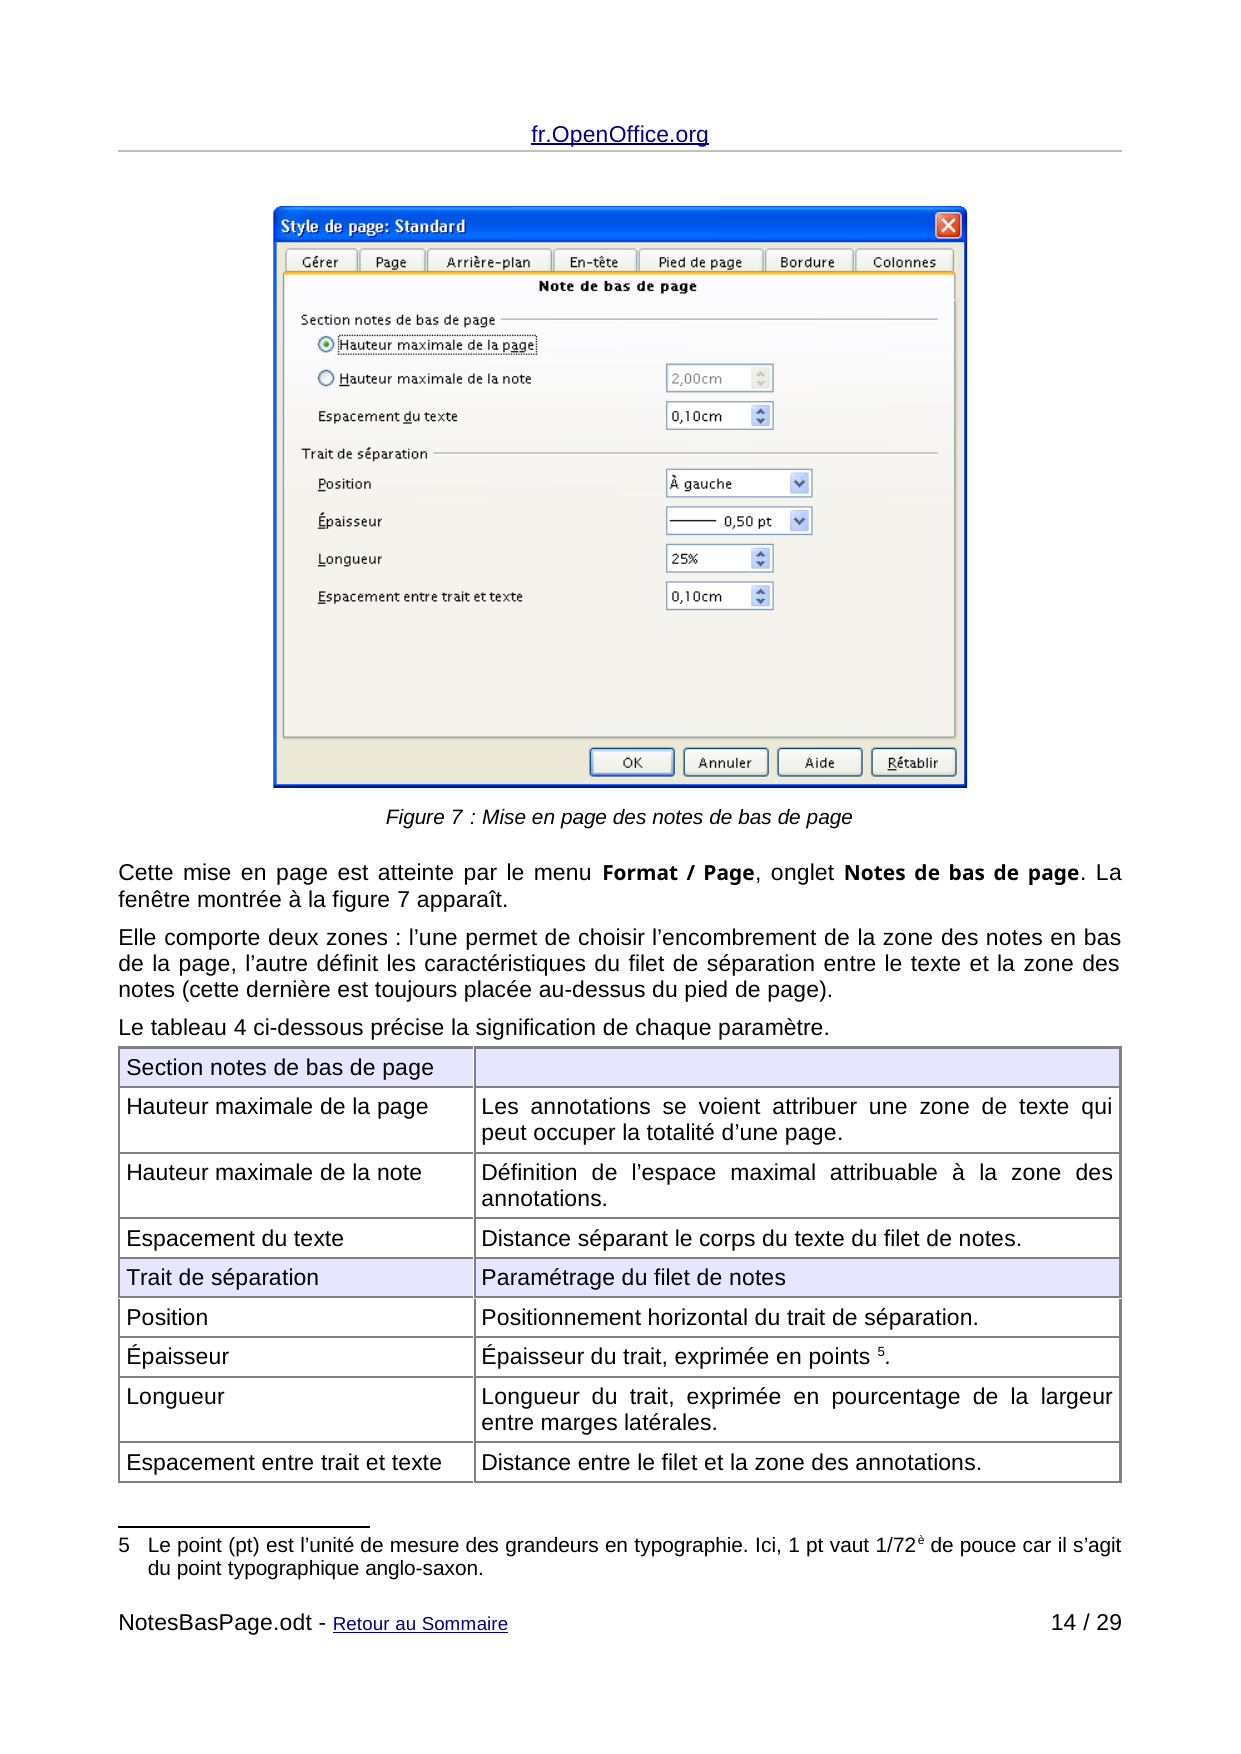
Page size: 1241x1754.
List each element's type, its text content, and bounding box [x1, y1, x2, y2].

table_cell Distance entre le filet et la zone des annotations. [476, 1443, 1119, 1481]
table_cell Longueur [120, 1378, 473, 1441]
table_cell Distance séparant le corps du texte du filet de notes. [476, 1219, 1119, 1257]
table_cell Espacement du texte [120, 1219, 473, 1257]
table_cell Paramétrage du filet de notes [476, 1259, 1119, 1296]
table_cell Longueur du trait, exprimée en pourcentage de la largeur entre marges latérales. [476, 1378, 1119, 1441]
text Cette mise en page est atteinte par le menu Format / Page, onglet Notes de bas de page. La fenêtre montrée à la figure 7 apparaît. [118, 182, 1122, 913]
table_cell Définition de l’espace maximal attribuable à la zone des annotations. [476, 1154, 1119, 1217]
table_cell Positionnement horizontal du trait de séparation. [476, 1299, 1119, 1336]
table_cell Épaisseur [120, 1338, 473, 1376]
table_cell Position [120, 1299, 473, 1336]
table_cell Épaisseur du trait, exprimée en points . [476, 1338, 1119, 1376]
text Le tableau 4 ci-dessous précise la signification de chaque paramètre. [118, 1014, 1122, 1040]
table_cell Les annotations se voient attribuer une zone de texte qui peut occuper la totalité d’une page. [476, 1088, 1119, 1152]
table_cell Trait de séparation [120, 1259, 473, 1296]
table_cell Espacement entre trait et texte [120, 1443, 473, 1481]
text Elle comporte deux zones : l’une permet de choisir l’encombrement de la zone des notes en bas de la page, l’autre définit les caractéristiques du filet de séparation entre le texte et la zone des notes (cette dernière est toujours placée au-dessus du pied de page). [118, 924, 1122, 1003]
text Figure 7 : Mise en page des notes de bas de page [273, 788, 967, 829]
table_header [476, 1049, 1119, 1086]
table_cell Hauteur maximale de la note [120, 1154, 473, 1217]
table_header Section notes de bas de page [120, 1049, 473, 1086]
picture [273, 206, 968, 788]
table_cell Hauteur maximale de la page [120, 1088, 473, 1152]
